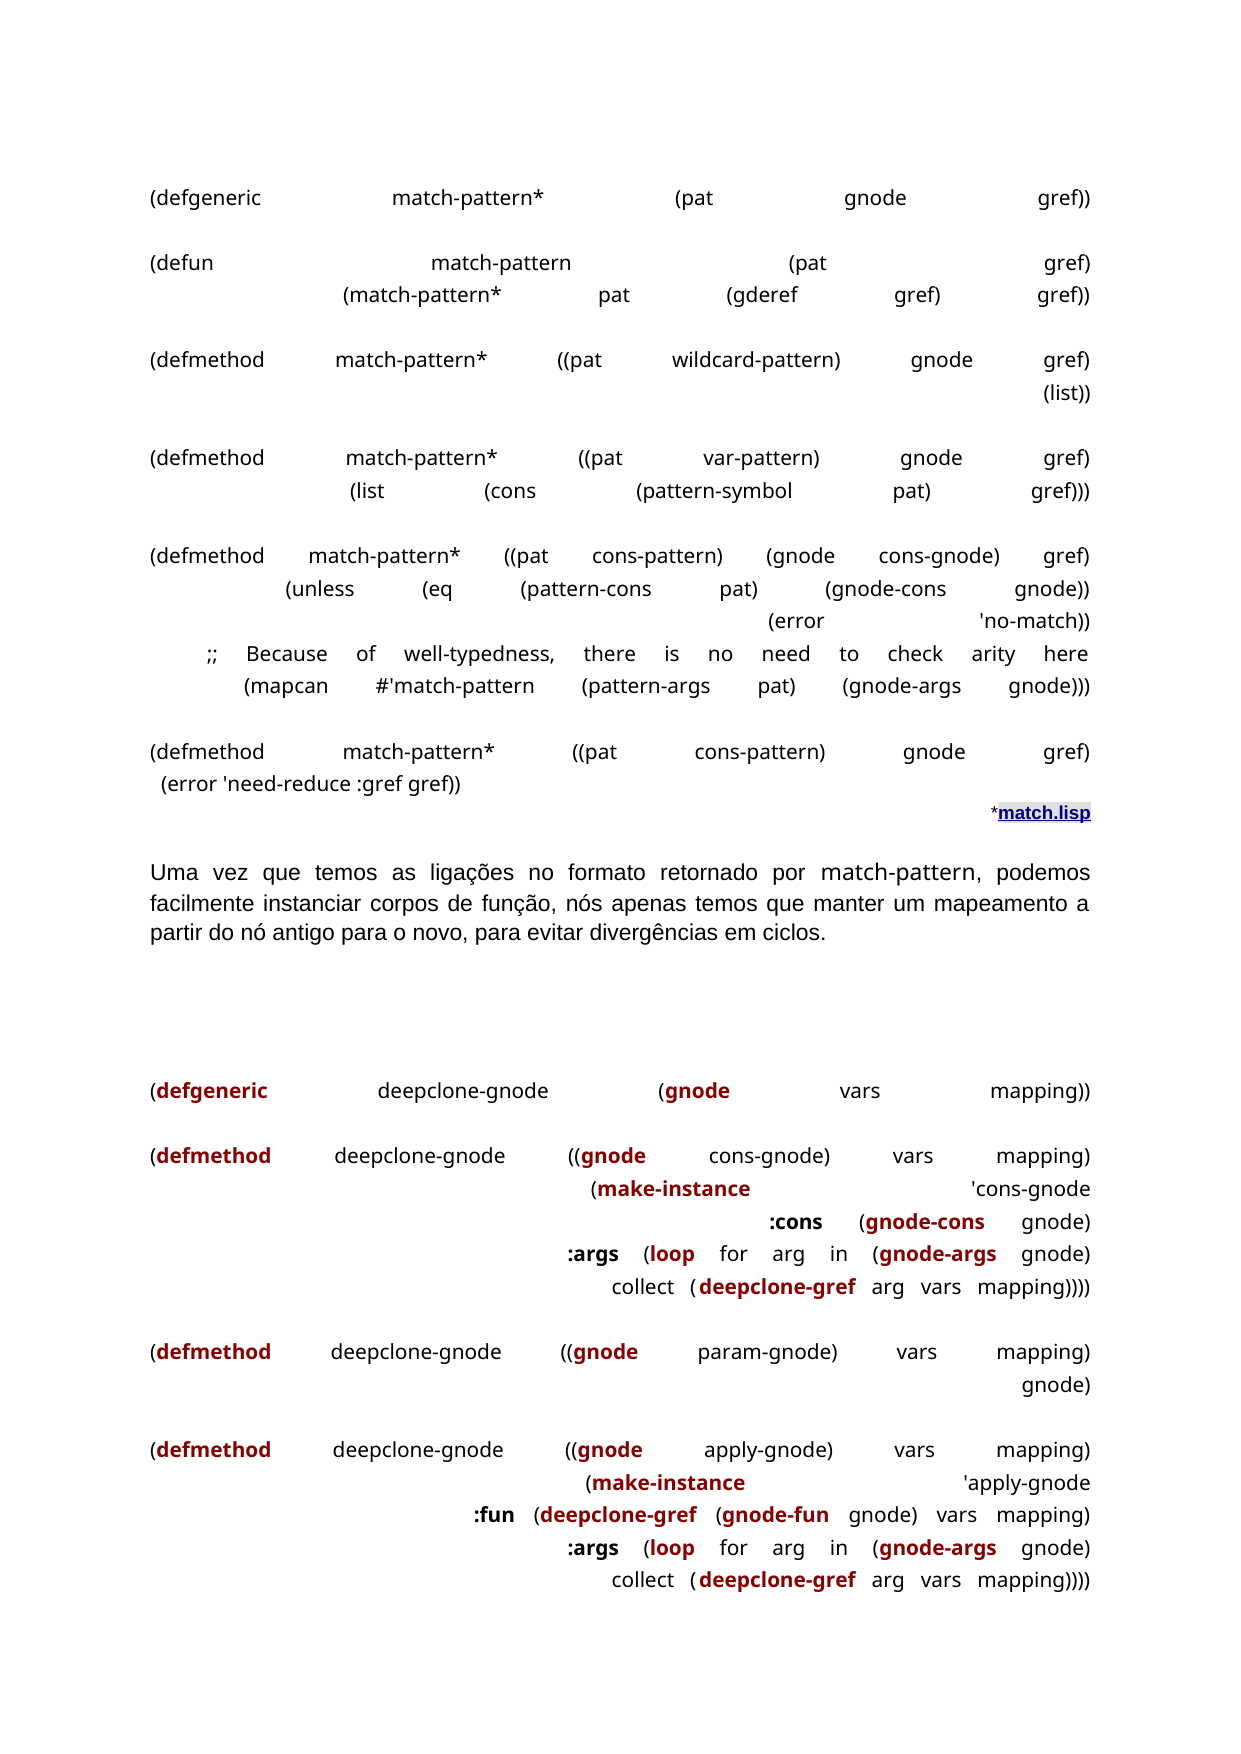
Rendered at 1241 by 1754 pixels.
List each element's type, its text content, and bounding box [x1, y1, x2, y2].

text (defgeneric deepclone-gnode (gnode vars mapping)) (defmethod deepclone-gnode ((gnode cons-gnode) vars mapping) (make-instance 'cons-gnode :cons (gnode-cons gnode) :args (loop for arg in (gnode-args gnode) collect (deepclone-gref arg vars mapping)))) (defmethod deepclone-gnode ((gnode param-gnode) vars mapping) gnode) (defmethod deepclone-gnode ((gnode apply-gnode) vars mapping) (make-instance 'apply-gnode :fun (deepclone-gref (gnode-fun gnode) vars mapping) :args (loop for arg in (gnode-args gnode) collect (deepclone-gref arg vars mapping)))) [150, 1076, 1091, 1594]
text (defgeneric match-pattern* (pat gnode gref)) (defun match-pattern (pat gref) (match-pattern* pat (gderef gref) gref)) (defmethod match-pattern* ((pat wildcard-pattern) gnode gref) (list)) (defmethod match-pattern* ((pat var-pattern) gnode gref) (list (cons (pattern-symbol pat) gref))) (defmethod match-pattern* ((pat cons-pattern) (gnode cons-gnode) gref) (unless (eq (pattern-cons pat) (gnode-cons gnode)) (error 'no-match)) ;; Because of well-typedness, there is no need to check arity here (mapcan #'match-pattern (pattern-args pat) (gnode-args gnode))) (defmethod match-pattern* ((pat cons-pattern) gnode gref) (error 'need-reduce :gref gref)) [150, 150, 1091, 798]
text Uma vez que temos as ligações no formato retornado por match-pattern, podemos facilmente instanciar corpos de função, nós apenas temos que manter um mapeamento a partir do nó antigo para o novo, para evitar divergências em ciclos. [150, 856, 1091, 946]
text *match.lisp [150, 802, 1091, 823]
